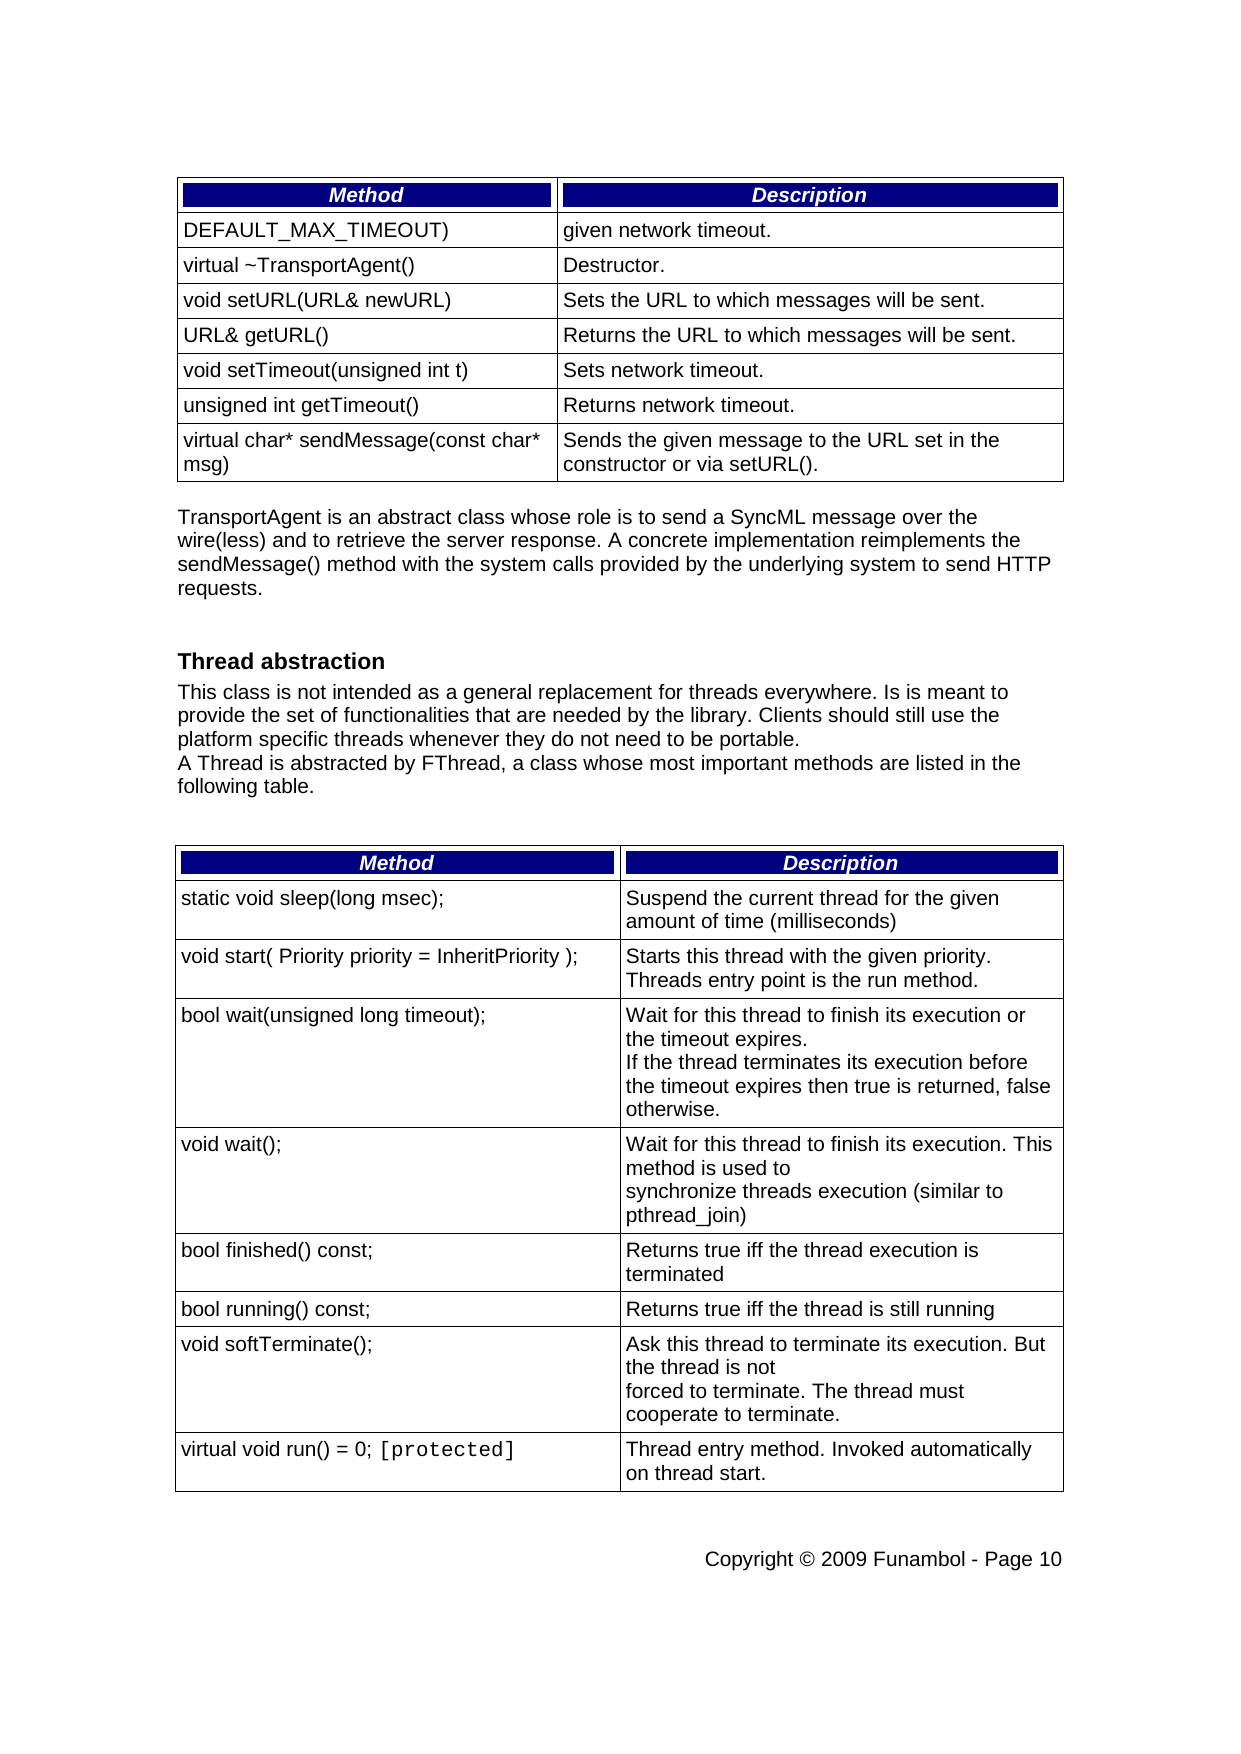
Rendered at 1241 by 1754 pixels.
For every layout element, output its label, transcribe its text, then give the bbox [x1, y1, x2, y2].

table_cell Sets the URL to which messages will be sent. [558, 284, 1063, 318]
table_cell Returns network timeout. [558, 389, 1063, 423]
table_header Method [178, 178, 557, 212]
text A Thread is abstracted by FThread, a class whose most important methods are listed in the following table. [177, 751, 1063, 798]
table_cell bool wait(unsigned long timeout); [176, 999, 620, 1127]
subtitle Thread abstraction [177, 648, 1063, 674]
table_cell virtual ~TransportAgent() [178, 248, 557, 283]
table_cell Returns true iff the thread execution is terminated [621, 1234, 1063, 1291]
table_cell Suspend the current thread for the given amount of time (milliseconds) [621, 881, 1063, 939]
table_cell Returns true iff the thread is still running [621, 1292, 1063, 1326]
table_cell Sets network timeout. [558, 354, 1063, 388]
table_cell URL& getURL() [178, 319, 557, 353]
table_cell Wait for this thread to finish its execution or the timeout expires. If the thread terminates its execution before the timeout expires then true is returned, false otherwise. [621, 999, 1063, 1127]
table_cell static void sleep(long msec); [176, 881, 620, 939]
table_cell Destructor. [558, 248, 1063, 283]
table_cell virtual void run() = 0; [protected] [176, 1433, 620, 1491]
table_cell void wait(); [176, 1128, 620, 1233]
table_cell void start( Priority priority = InheritPriority ); [176, 940, 620, 998]
table_cell Thread entry method. Invoked automatically on thread start. [621, 1433, 1063, 1491]
table_cell bool finished() const; [176, 1234, 620, 1291]
table_cell given network timeout. [558, 213, 1063, 247]
table_cell void setURL(URL& newURL) [178, 284, 557, 318]
table_cell Sends the given message to the URL set in the constructor or via setURL(). [558, 424, 1063, 481]
table_cell virtual char* sendMessage(const char* msg) [178, 424, 557, 481]
table_cell void setTimeout(unsigned int t) [178, 354, 557, 388]
text This class is not intended as a general replacement for threads everywhere. Is is meant to provide the set of functionalities that are needed by the library. Clients should still use the platform specific threads whenever they do not need to be portable. [177, 680, 1063, 751]
table_cell Ask this thread to terminate its execution. But the thread is not forced to terminate. The thread must cooperate to terminate. [621, 1327, 1063, 1432]
table_cell void softTerminate(); [176, 1327, 620, 1432]
table_cell DEFAULT_MAX_TIMEOUT) [178, 213, 557, 247]
text TransportAgent is an abstract class whose role is to send a SyncML message over the wire(less) and to retrieve the server response. A concrete implementation reimplements the sendMessage() method with the system calls provided by the underlying system to send HTTP requests. [177, 505, 1063, 599]
table_cell bool running() const; [176, 1292, 620, 1326]
table_cell Starts this thread with the given priority. Threads entry point is the run method. [621, 940, 1063, 998]
table_cell Returns the URL to which messages will be sent. [558, 319, 1063, 353]
table_cell Wait for this thread to finish its execution. This method is used to synchronize threads execution (similar to pthread_join) [621, 1128, 1063, 1233]
table_cell unsigned int getTimeout() [178, 389, 557, 423]
table_header Description [558, 178, 1063, 212]
table_header Description [621, 846, 1063, 880]
table_header Method [176, 846, 620, 880]
